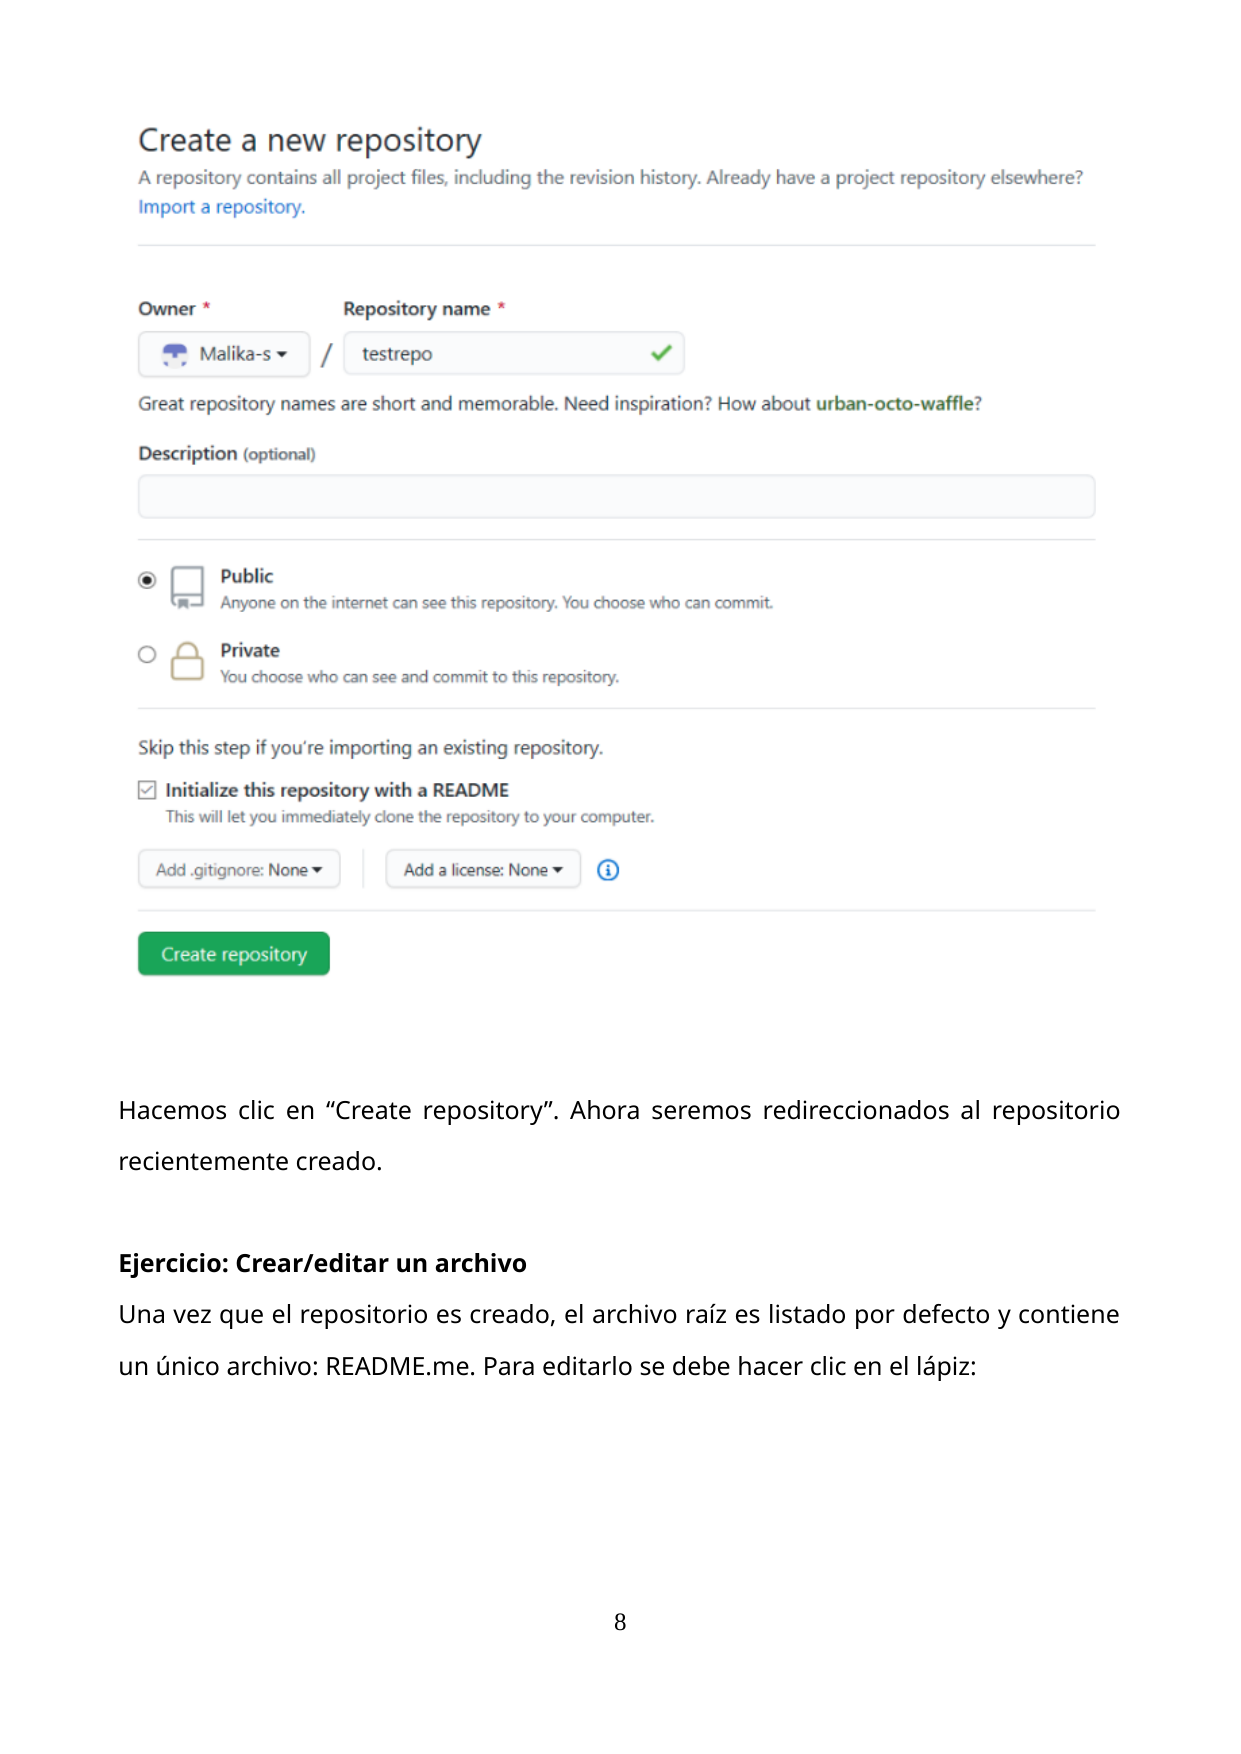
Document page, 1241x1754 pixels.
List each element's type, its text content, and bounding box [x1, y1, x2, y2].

picture [118, 118, 1123, 1025]
text Hacemos clic en “Create repository”. Ahora seremos redireccionados al repositorio recientemente creado. [118, 1093, 1122, 1178]
text Una vez que el repositorio es creado, el archivo raíz es listado por defecto y contiene un único archivo: README.me. Para editarlo se debe hacer clic en el lápiz: [118, 1297, 1122, 1382]
text Ejercicio: Crear/editar un archivo [118, 1246, 1122, 1280]
